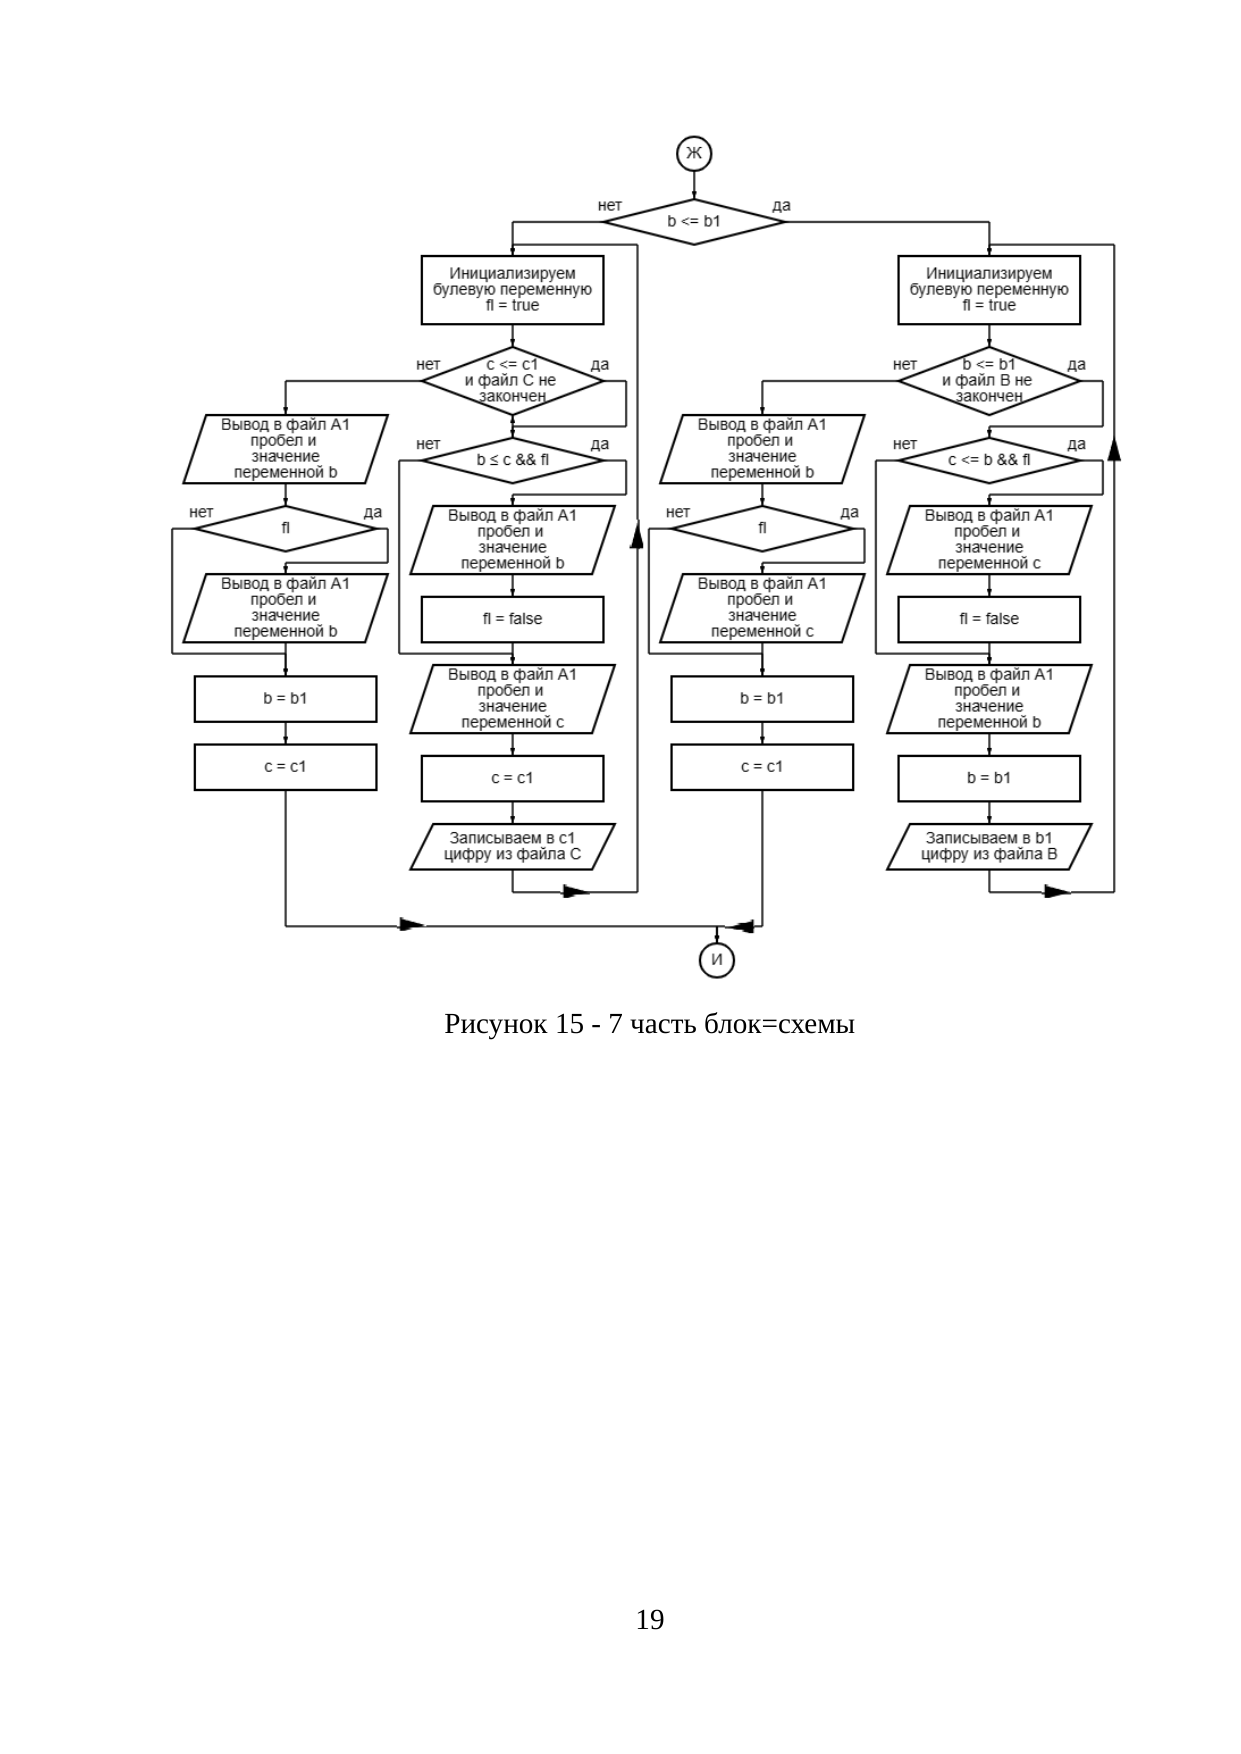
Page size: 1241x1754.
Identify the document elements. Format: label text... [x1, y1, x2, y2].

picture [162, 130, 1137, 990]
text Рисунок 15 - 7 часть блок=схемы [162, 990, 1137, 1040]
